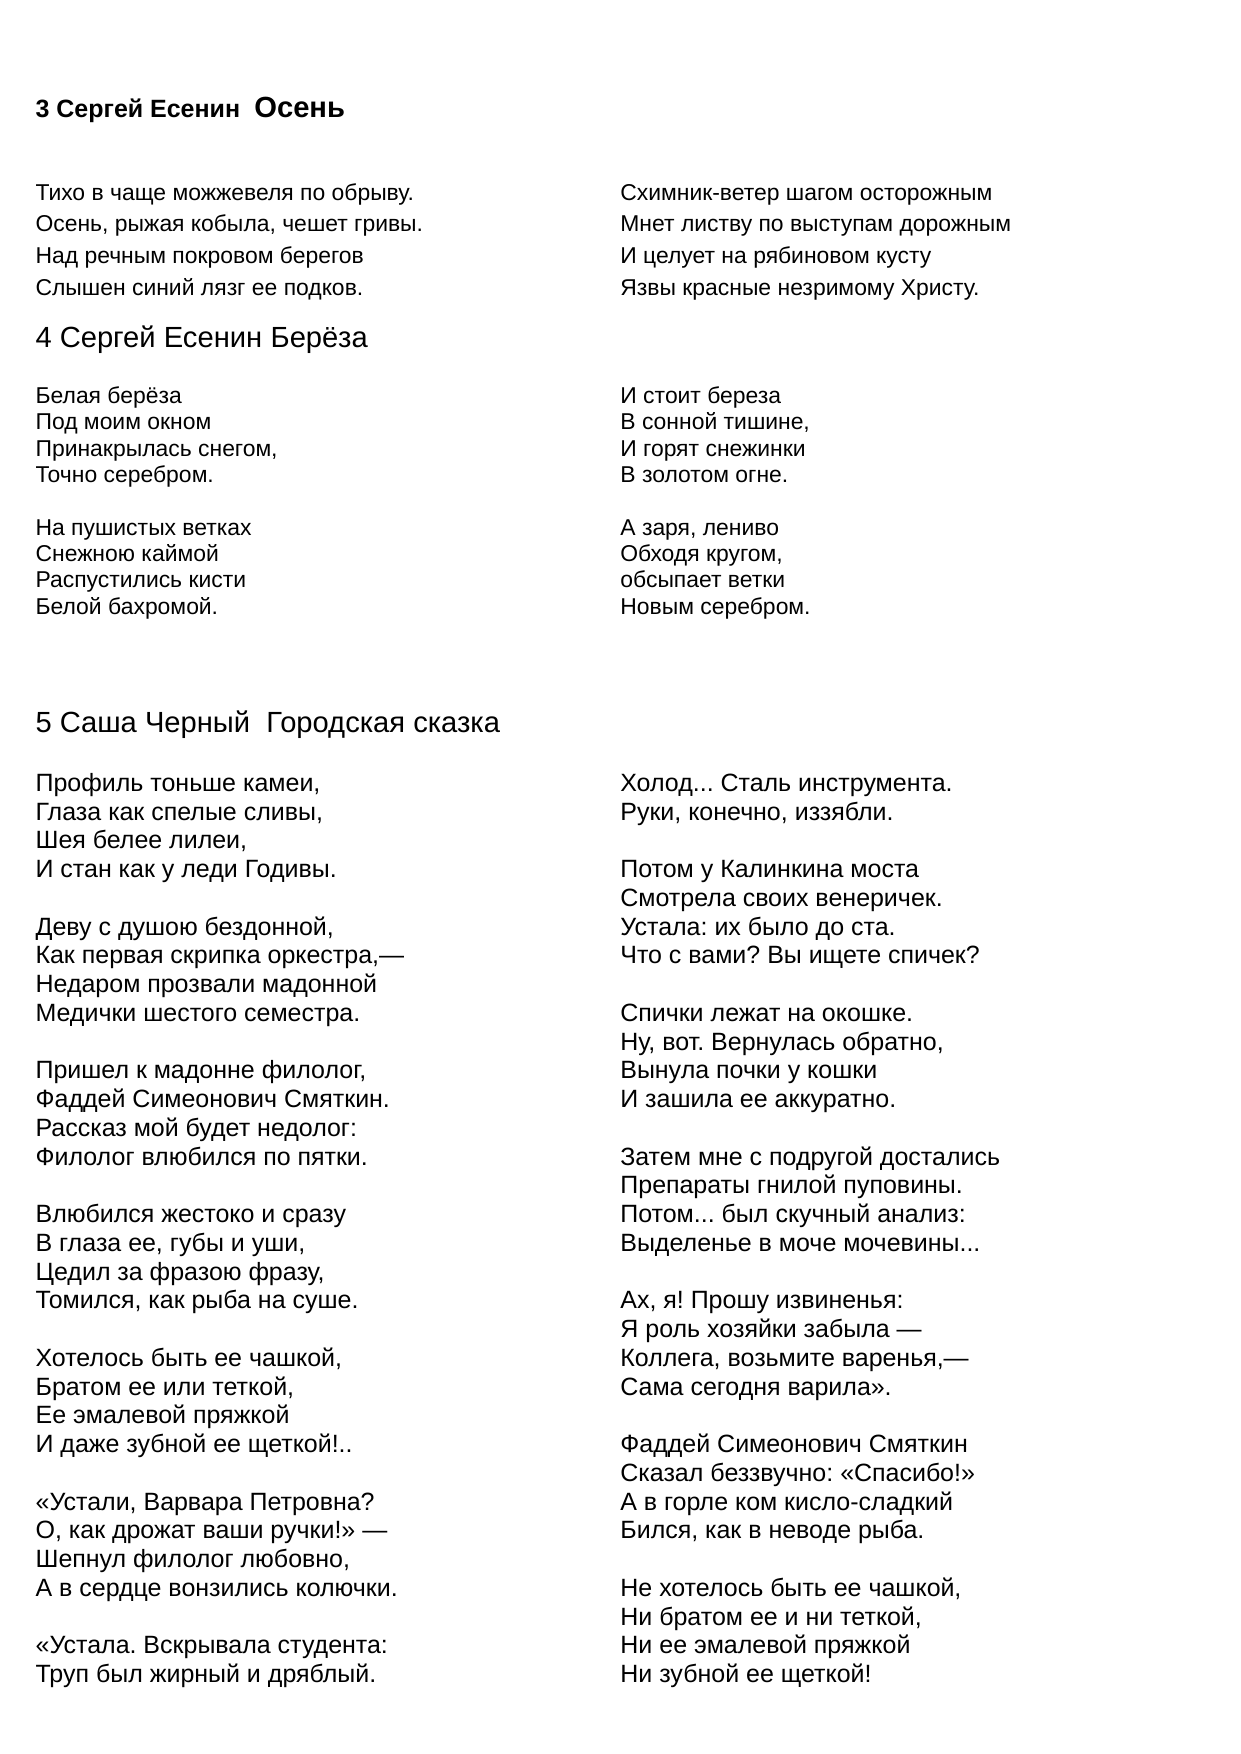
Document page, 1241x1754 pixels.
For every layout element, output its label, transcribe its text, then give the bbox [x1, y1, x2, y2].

text «Устала. Вскрывала студента: [35, 1630, 620, 1659]
text Профиль тоньше камеи, [35, 768, 620, 796]
text Медички шестого семестра. [35, 998, 620, 1026]
text Рассказ мой будет недолог: [35, 1113, 620, 1141]
text Ни зубной ее щеткой! [620, 1659, 1205, 1688]
text Цедил за фразою фразу, [35, 1256, 620, 1285]
text Деву с душою бездонной, [35, 911, 620, 940]
text Тихо в чаще можжевеля по обрыву. Осень, рыжая кобыла, чешет гривы. Над речным покровом берегов Слышен синий лязг ее подков. Схимник-ветер шагом осторожным Мнет листву по выступам дорожным И целует на рябиновом кусту Язвы красные незримому Христу. [35, 179, 1205, 300]
text В глаза ее, губы и уши, [35, 1228, 620, 1256]
text «Устали, Варвара Петровна? [35, 1486, 620, 1515]
text Фаддей Симеонович Смяткин [620, 1429, 1205, 1458]
text Смотрела своих венеричек. [620, 883, 1205, 911]
text Труп был жирный и дряблый. [35, 1659, 620, 1688]
text Затем мне с подругой достались [620, 1141, 1205, 1170]
text Коллега, возьмите варенья,— [620, 1343, 1205, 1371]
text 5 Саша Черный Городская сказка [35, 705, 1205, 768]
text Сказал беззвучно: «Спасибо!» [620, 1458, 1205, 1486]
text Ах, я! Прошу извиненья: [620, 1285, 1205, 1314]
text Потом... был скучный анализ: [620, 1199, 1205, 1228]
text Потом у Калинкина моста [620, 854, 1205, 883]
text 3 Сергей Есенин Осень [35, 90, 1205, 158]
text Не хотелось быть ее чашкой, [620, 1573, 1205, 1601]
text И зашила ее аккуратно. [620, 1084, 1205, 1113]
text Хотелось быть ее чашкой, [35, 1343, 620, 1371]
text Влюбился жестоко и сразу [35, 1199, 620, 1228]
text Холод... Сталь инструмента. [620, 768, 1205, 796]
text Филолог влюбился по пятки. [35, 1141, 620, 1170]
text 4 Сергей Есенин Берёза [35, 320, 1205, 382]
text Что с вами? Вы ищете спичек? [620, 940, 1205, 969]
text Ни братом ее и ни теткой, [620, 1601, 1205, 1630]
text Руки, конечно, иззябли. [620, 796, 1205, 825]
text И даже зубной ее щеткой!.. [35, 1429, 620, 1458]
text Бился, как в неводе рыба. [620, 1515, 1205, 1544]
text Сама сегодня варила». [620, 1371, 1205, 1400]
text Как первая скрипка оркестра,— [35, 940, 620, 969]
text Препараты гнилой пуповины. [620, 1170, 1205, 1199]
text Белая берёза Под моим окном Принакрылась снегом, Точно серебром. На пушистых ветках Снежною каймой Распустились кисти Белой бахромой. И стоит береза В сонной тишине, И горят снежинки В золотом огне. А заря, лениво Обходя кругом, обсыпает ветки Новым серебром. [35, 382, 1205, 646]
text Устала: их было до ста. [620, 911, 1205, 940]
text Ну, вот. Вернулась обратно, [620, 1026, 1205, 1055]
text Недаром прозвали мадонной [35, 969, 620, 998]
text Фаддей Симеонович Смяткин. [35, 1084, 620, 1113]
text Шея белее лилеи, [35, 825, 620, 854]
text Братом ее или теткой, [35, 1371, 620, 1400]
text А в сердце вонзились колючки. [35, 1573, 620, 1601]
text Я роль хозяйки забыла — [620, 1314, 1205, 1343]
text Выделенье в моче мочевины... [620, 1228, 1205, 1256]
text И стан как у леди Годивы. [35, 854, 620, 883]
text А в горле ком кисло-сладкий [620, 1486, 1205, 1515]
text Ее эмалевой пряжкой [35, 1400, 620, 1429]
text Глаза как спелые сливы, [35, 796, 620, 825]
text Шепнул филолог любовно, [35, 1544, 620, 1573]
text Томился, как рыба на суше. [35, 1285, 620, 1314]
text Пришел к мадонне филолог, [35, 1055, 620, 1084]
text О, как дрожат ваши ручки!» — [35, 1515, 620, 1544]
text Ни ее эмалевой пряжкой [620, 1630, 1205, 1659]
text Спички лежат на окошке. [620, 998, 1205, 1026]
text Вынула почки у кошки [620, 1055, 1205, 1084]
